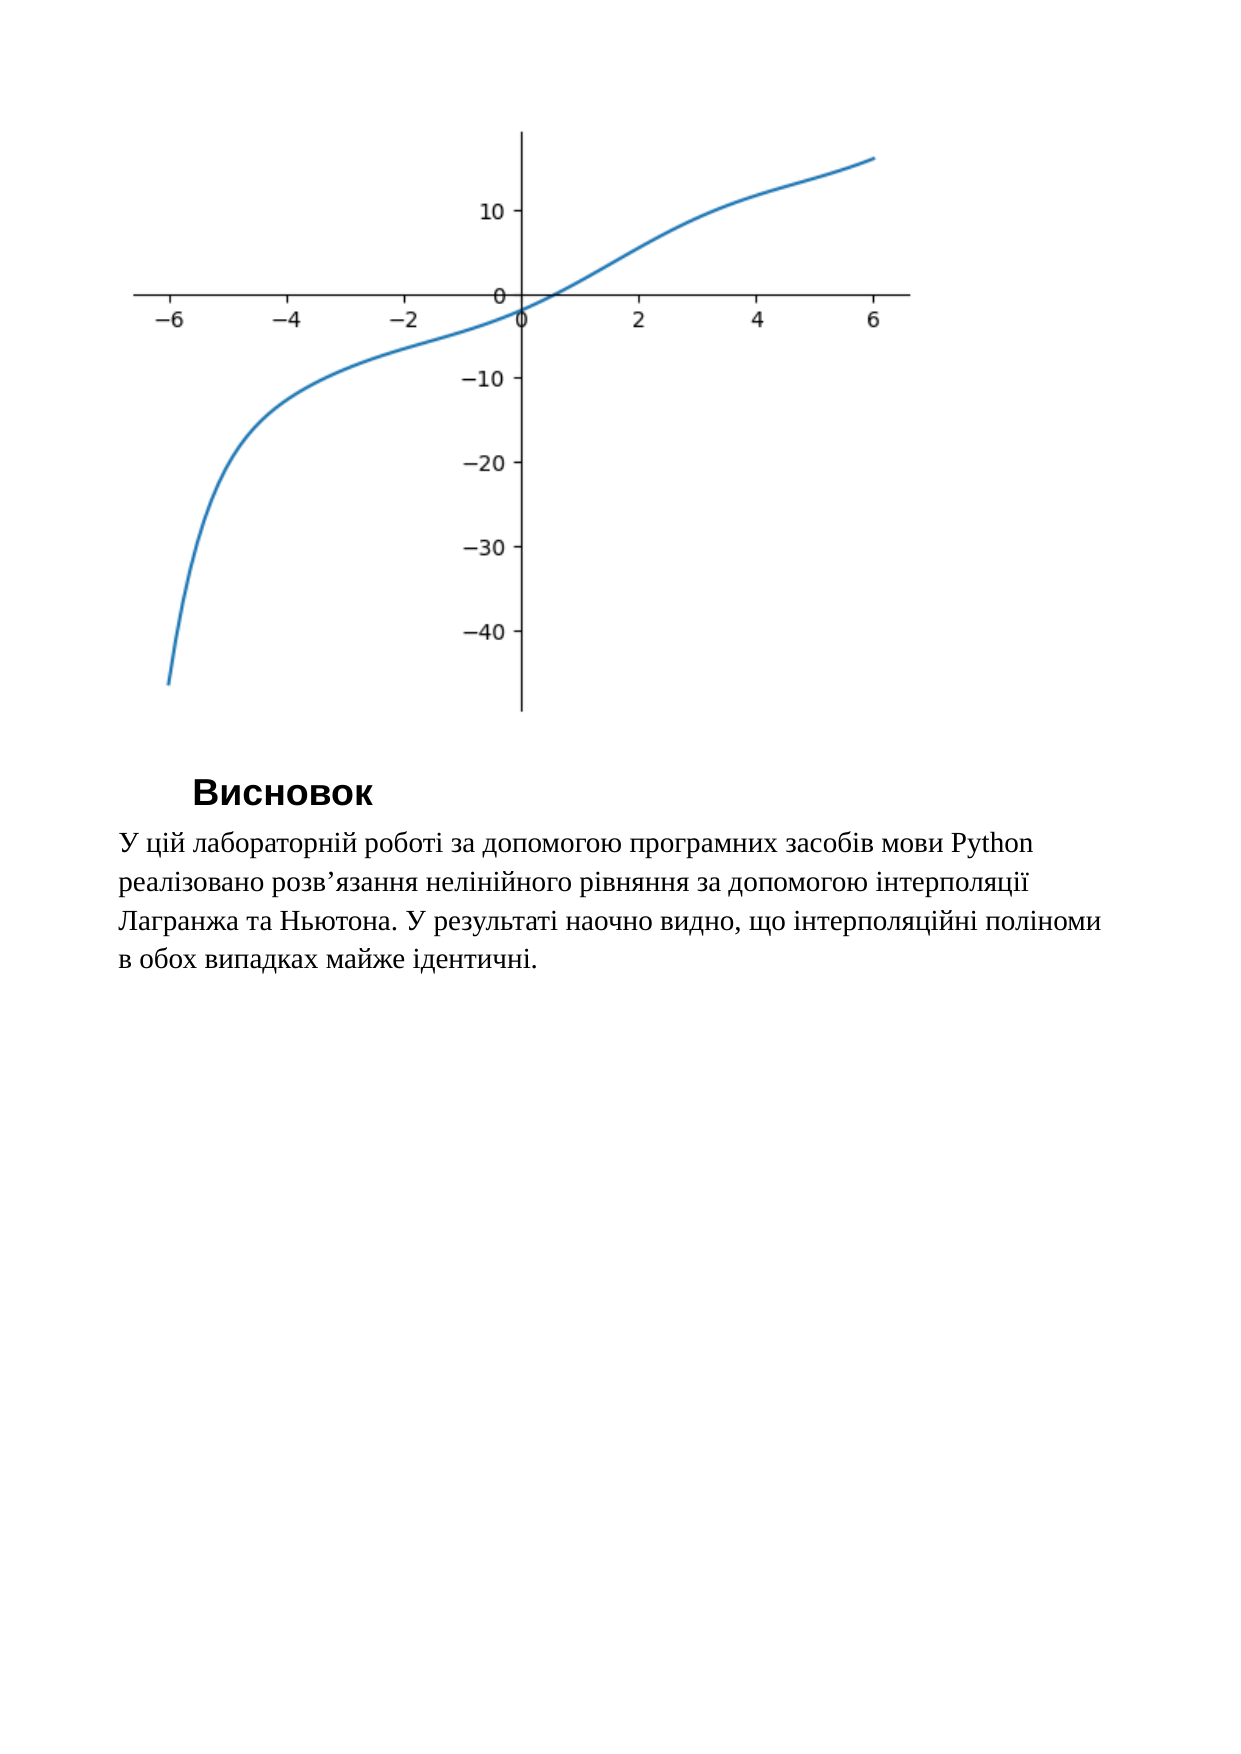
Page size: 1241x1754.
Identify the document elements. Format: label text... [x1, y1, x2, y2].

text У цій лабораторній роботі за допомогою програмних засобів мови Python реалізовано розв’язання нелінійного рівняння за допомогою інтерполяції Лагранжа та Ньютона. У результаті наочно видно, що інтерполяційні поліноми в обох випадках майже ідентичні. [118, 826, 1122, 975]
picture [118, 118, 923, 726]
subtitle Висновок [118, 770, 1122, 813]
